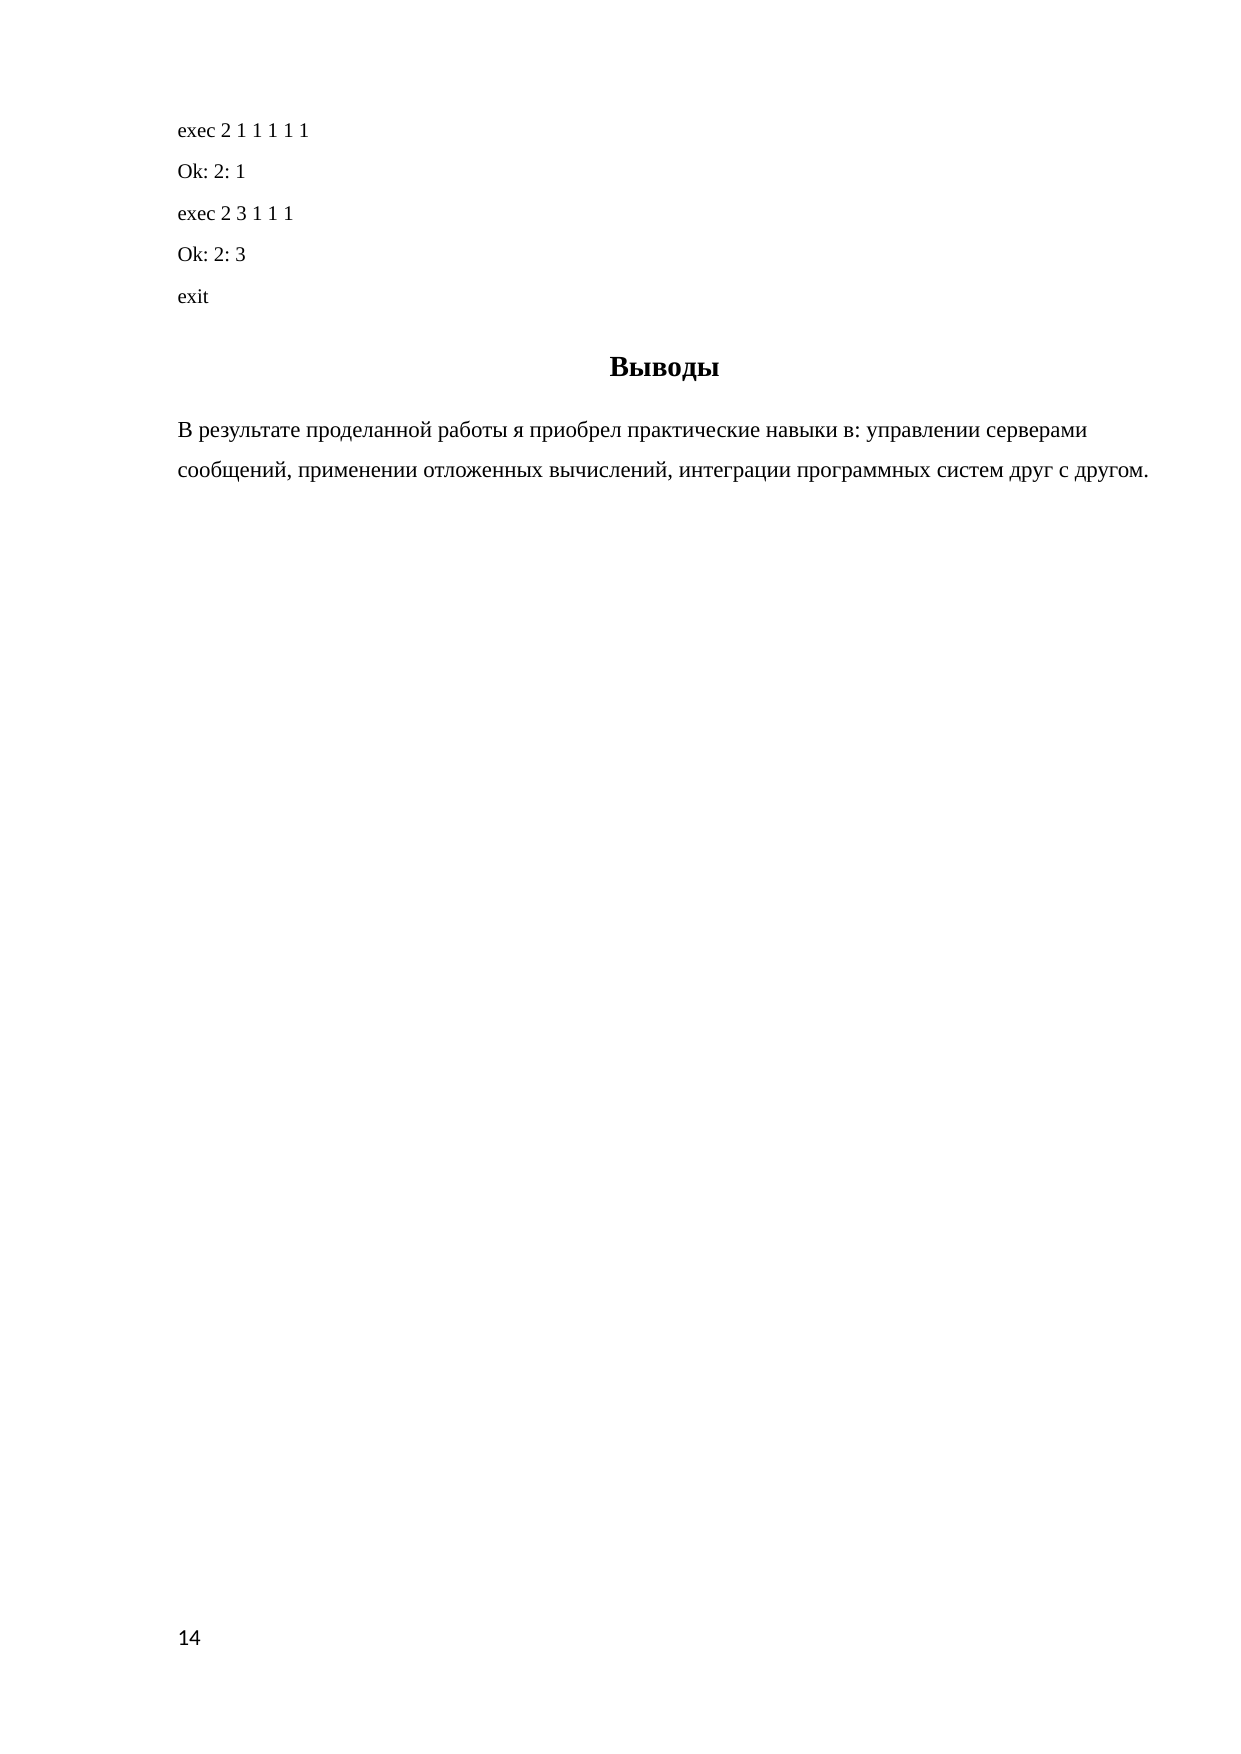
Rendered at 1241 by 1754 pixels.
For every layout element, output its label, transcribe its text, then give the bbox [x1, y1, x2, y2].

text exit [177, 283, 1152, 308]
text exec 2 1 1 1 1 1 [177, 118, 1152, 142]
text Ok: 2: 1 [177, 159, 1152, 183]
text exec 2 3 1 1 1 [177, 201, 1152, 225]
text Выводы [177, 349, 1152, 383]
text В результате проделанной работы я приобрел практические навыки в: управлении серверами сообщений, применении отложенных вычислений, интеграции программных систем друг с другом. [177, 417, 1152, 482]
text Ok: 2: 3 [177, 242, 1152, 266]
